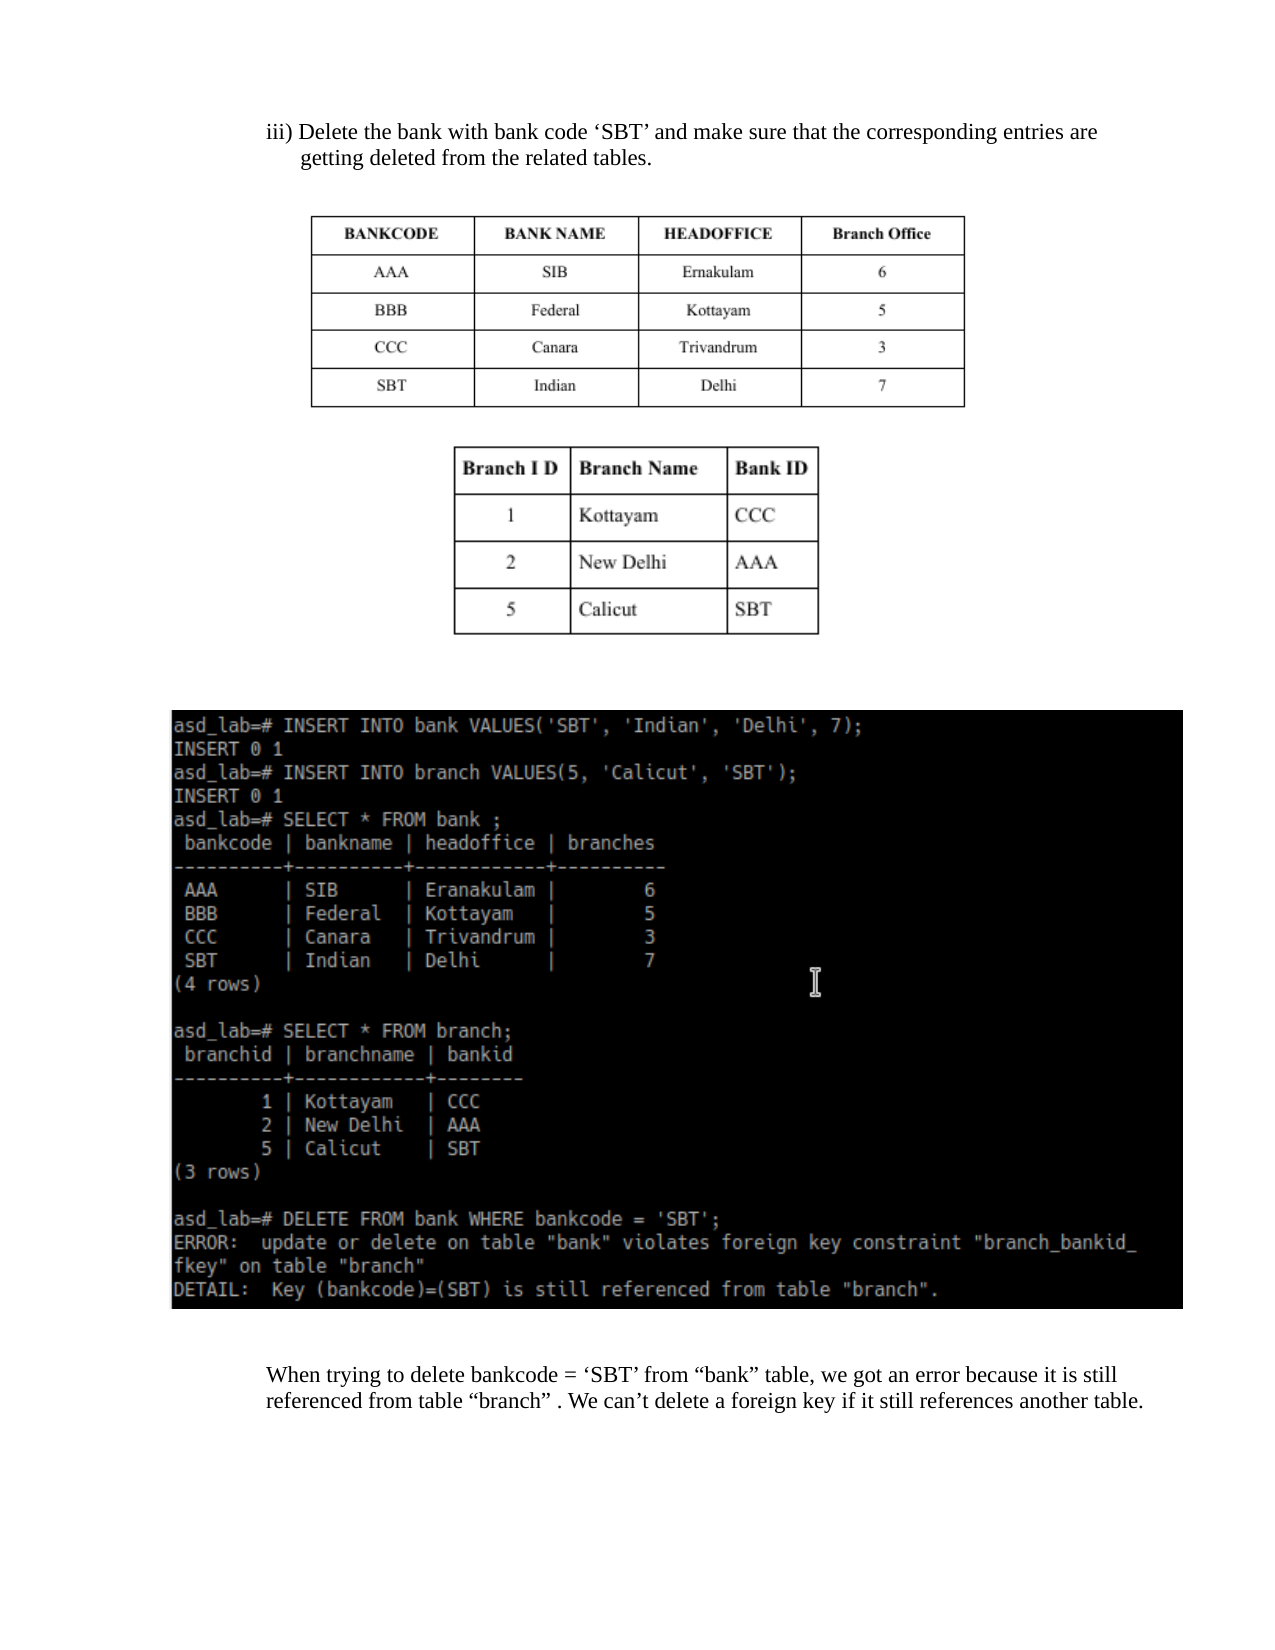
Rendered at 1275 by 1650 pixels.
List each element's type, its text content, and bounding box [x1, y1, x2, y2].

text iii) Delete the bank with bank code ‘SBT’ and make sure that the corresponding entries are getting deleted from the related tables. [118, 118, 1157, 171]
text When trying to delete bankcode = ‘SBT’ from “bank” table, we got an error because it is still referenced from table “branch” . We can’t delete a foreign key if it still references another table. [118, 1361, 1157, 1414]
picture [306, 211, 969, 410]
picture [169, 710, 1183, 1309]
picture [451, 442, 824, 638]
